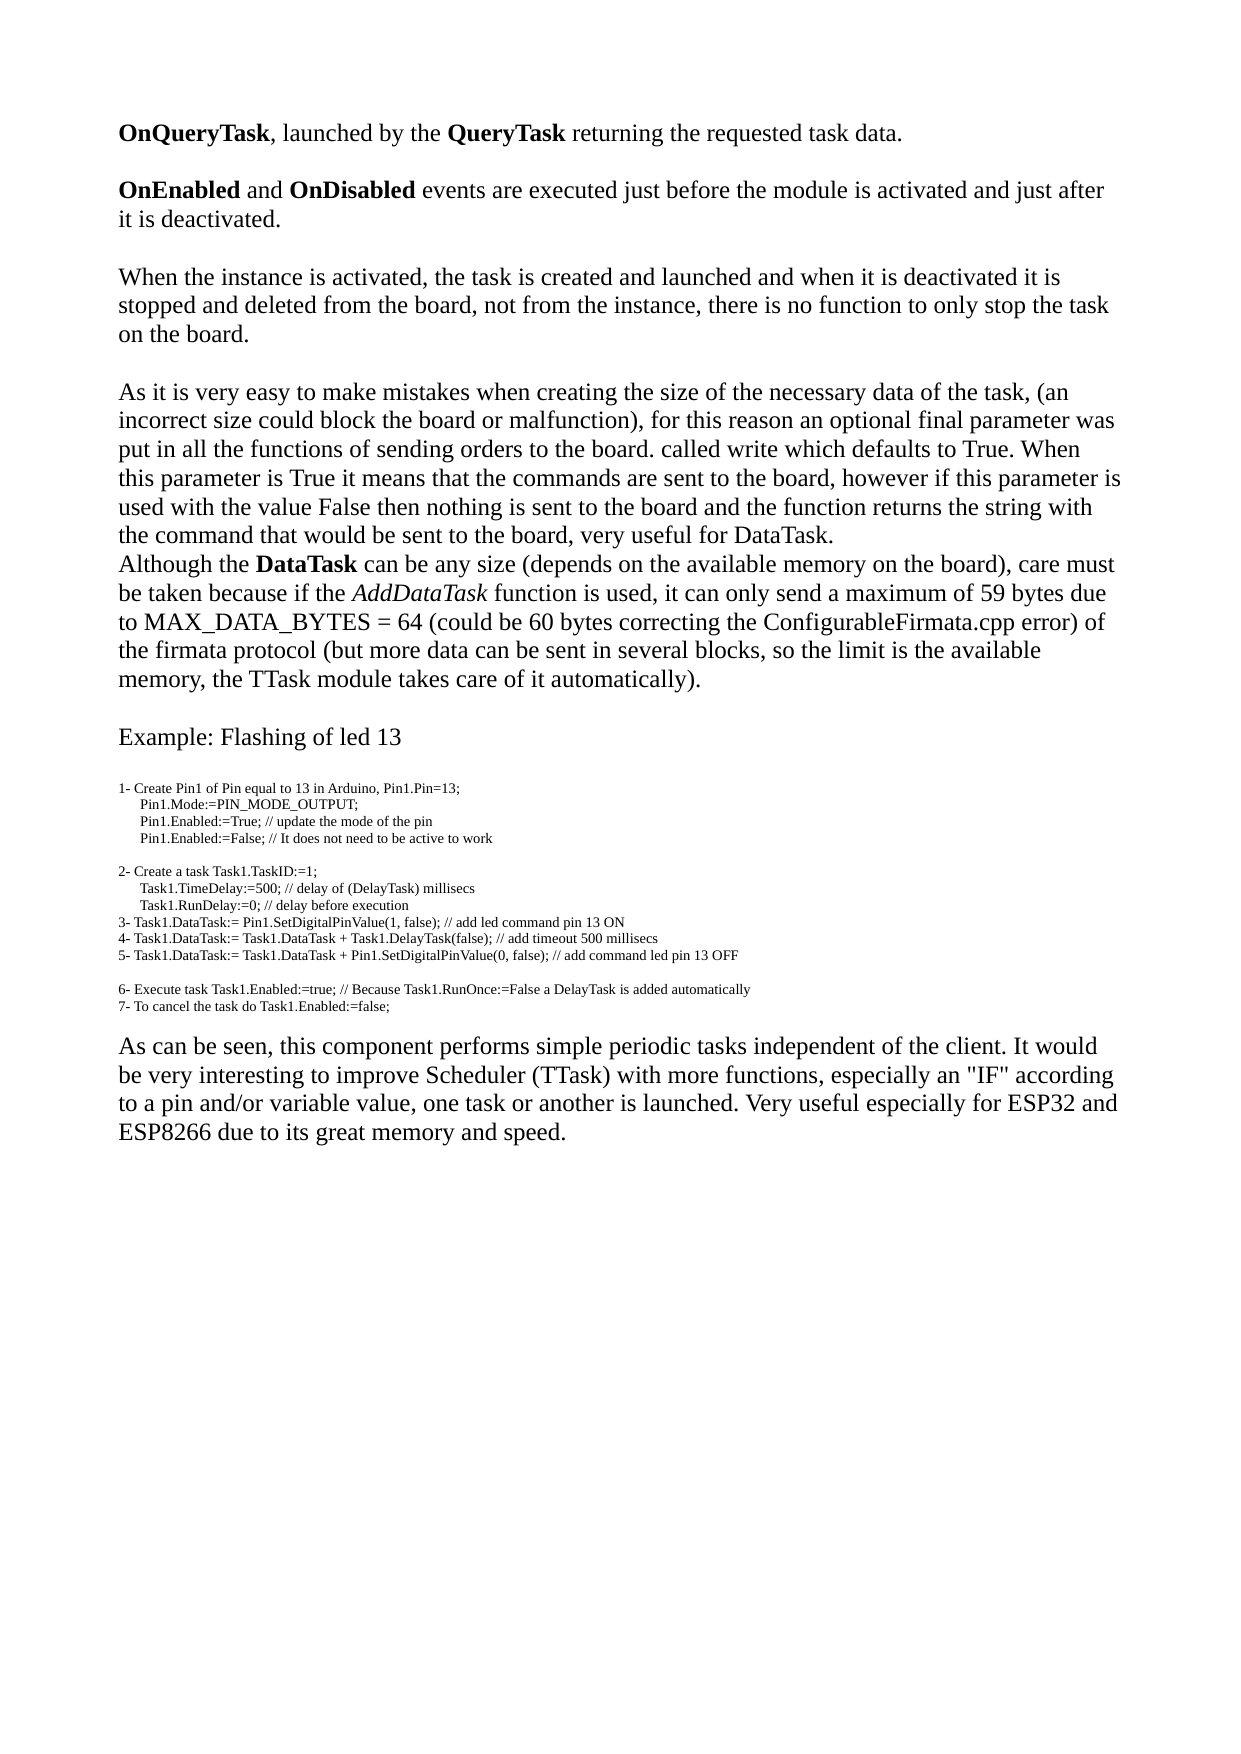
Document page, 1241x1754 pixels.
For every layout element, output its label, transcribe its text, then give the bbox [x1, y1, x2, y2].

text 3- Task1.DataTask:= Pin1.SetDigitalPinValue(1, false); // add led command pin 13 ON 4- Task1.DataTask:= Task1.DataTask + Task1.DelayTask(false); // add timeout 500 millisecs 5- Task1.DataTask:= Task1.DataTask + Pin1.SetDigitalPinValue(0, false); // add command led pin 13 OFF 6- Execute task Task1.Enabled:=true; // Because Task1.RunOnce:=False a DelayTask is added automatically 7- To cancel the task do Task1.Enabled:=false; As can be seen, this component performs simple periodic tasks independent of the client. It would be very interesting to improve Scheduler (TTask) with more functions, especially an "IF" according to a pin and/or variable value, one task or another is launched. Very useful especially for ESP32 and ESP8266 due to its great memory and speed. [118, 913, 1122, 1146]
text 1- Create Pin1 of Pin equal to 13 in Arduino, Pin1.Pin=13; Pin1.Mode:=PIN_MODE_OUTPUT; Pin1.Enabled:=True; // update the mode of the pin Pin1.Enabled:=False; // It does not need to be active to work 2- Create a task Task1.TaskID:=1; Task1.TimeDelay:=500; // delay of (DelayTask) millisecs Task1.RunDelay:=0; // delay before execution [118, 751, 1122, 913]
text OnQueryTask, launched by the QueryTask returning the requested task data. OnEnabled and OnDisabled events are executed just before the module is activated and just after it is deactivated. When the instance is activated, the task is created and launched and when it is deactivated it is stopped and deleted from the board, not from the instance, there is no function to only stop the task on the board. As it is very easy to make mistakes when creating the size of the necessary data of the task, (an incorrect size could block the board or malfunction), for this reason an optional final parameter was put in all the functions of sending orders to the board. called write which defaults to True. When this parameter is True it means that the commands are sent to the board, however if this parameter is used with the value False then nothing is sent to the board and the function returns the string with the command that would be sent to the board, very useful for DataTask. Although the DataTask can be any size (depends on the available memory on the board), care must be taken because if the AddDataTask function is used, it can only send a maximum of 59 bytes due to MAX_DATA_BYTES = 64 (could be 60 bytes correcting the ConfigurableFirmata.cpp error) of the firmata protocol (but more data can be sent in several blocks, so the limit is the available memory, the TTask module takes care of it automatically). Example: Flashing of led 13 [118, 118, 1122, 751]
